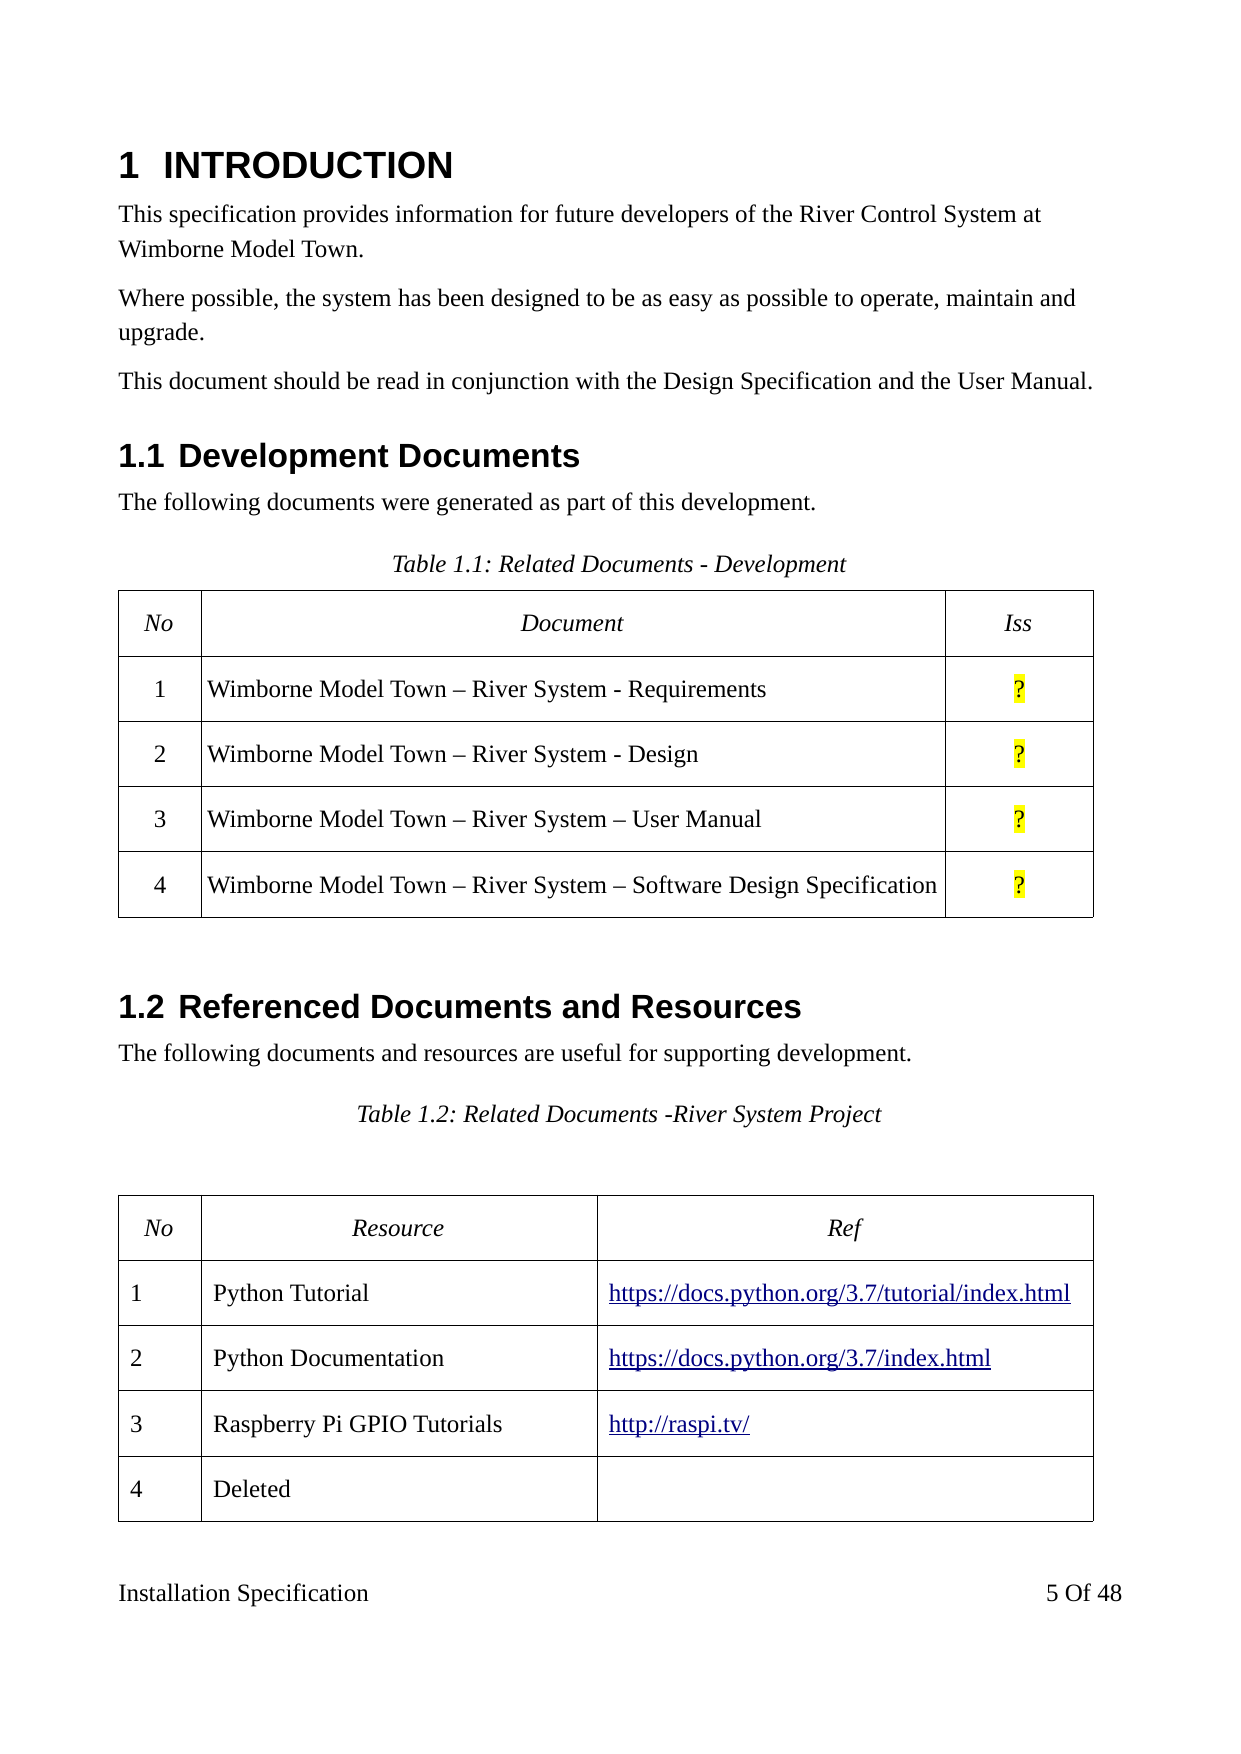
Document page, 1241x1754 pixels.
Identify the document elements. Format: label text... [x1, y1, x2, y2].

table_cell http://raspi.tv/ [598, 1391, 1093, 1456]
subtitle Referenced Documents and Resources [118, 987, 1122, 1025]
text Table 1.2: Related Documents -River System Project [118, 1099, 1122, 1128]
table_cell https://docs.python.org/3.7/index.html [598, 1326, 1093, 1390]
table_cell Wimborne Model Town – River System - Requirements [202, 657, 945, 721]
table_header Resource [202, 1196, 597, 1260]
table_cell ? [946, 722, 1093, 786]
table_cell 3 [119, 1391, 201, 1456]
table_cell [598, 1457, 1093, 1521]
table_cell ? [946, 852, 1093, 917]
table_cell 2 [119, 722, 201, 786]
text The following documents were generated as part of this development. [118, 487, 1122, 516]
table_header Ref [598, 1196, 1093, 1260]
table_header No [119, 591, 201, 656]
table_cell 1 [119, 657, 201, 721]
table_header No [119, 1196, 201, 1260]
table_cell Deleted [202, 1457, 597, 1521]
table_cell 2 [119, 1326, 201, 1390]
text The following documents and resources are useful for supporting development. [118, 1038, 1122, 1067]
table_cell Wimborne Model Town – River System – User Manual [202, 787, 945, 851]
text This specification provides information for future developers of the River Control System at Wimborne Model Town. [118, 199, 1122, 262]
table_header Iss [946, 591, 1093, 656]
table_header Document [202, 591, 945, 656]
subtitle Development Documents [118, 436, 1122, 475]
table_cell 1 [119, 1261, 201, 1325]
table_cell 3 [119, 787, 201, 851]
table_cell Python Documentation [202, 1326, 597, 1390]
text This document should be read in conjunction with the Design Specification and the User Manual. [118, 366, 1122, 395]
text Table 1.1: Related Documents - Development [118, 549, 1122, 578]
text Where possible, the system has been designed to be as easy as possible to operate, maintain and upgrade. [118, 283, 1122, 346]
table_cell ? [946, 787, 1093, 851]
table_cell ? [946, 657, 1093, 721]
table_cell Wimborne Model Town – River System - Design [202, 722, 945, 786]
table_cell https://docs.python.org/3.7/tutorial/index.html [598, 1261, 1093, 1325]
table_cell 4 [119, 1457, 201, 1521]
table_cell Wimborne Model Town – River System – Software Design Specification [202, 852, 945, 917]
table_cell Raspberry Pi GPIO Tutorials [202, 1391, 597, 1456]
table_cell Python Tutorial [202, 1261, 597, 1325]
subtitle INTRODUCTION [118, 143, 1122, 187]
table_cell 4 [119, 852, 201, 917]
